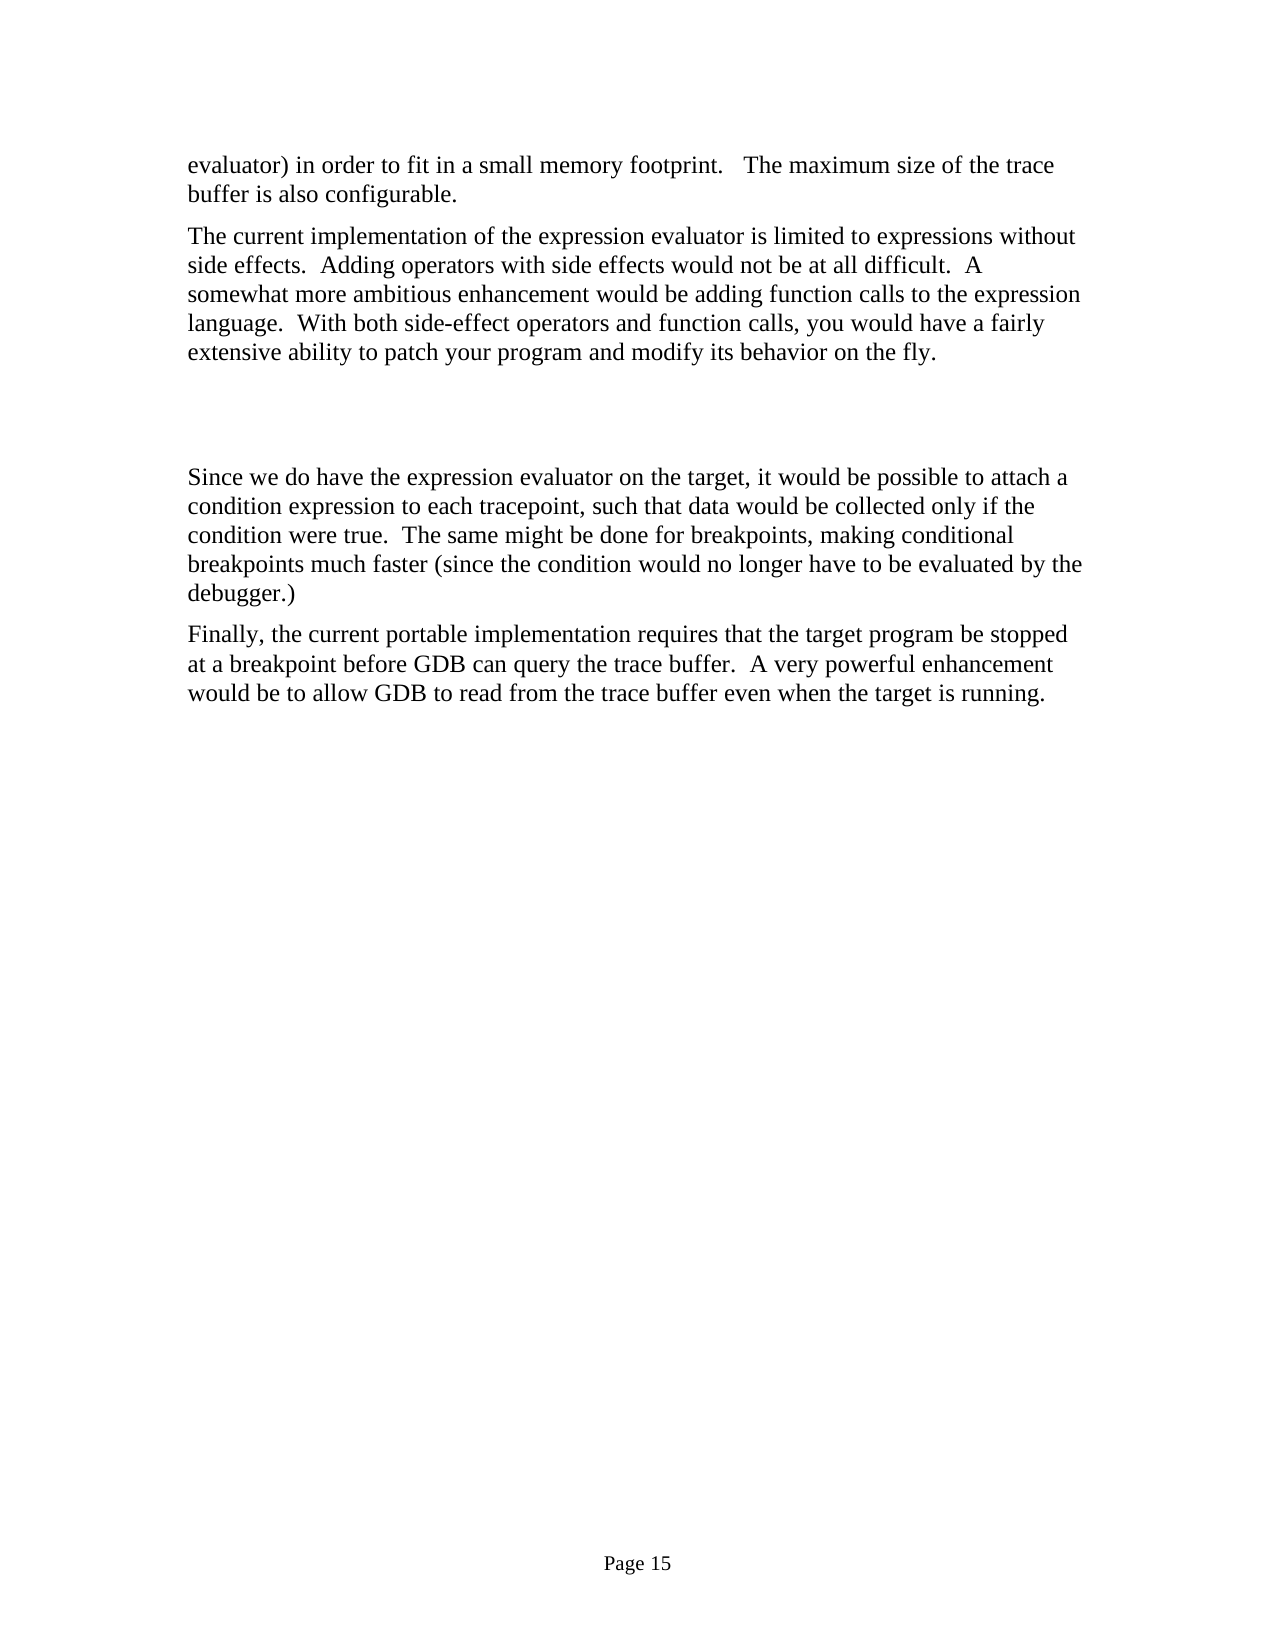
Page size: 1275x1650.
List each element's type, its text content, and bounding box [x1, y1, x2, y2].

text evaluator) in order to fit in a small memory footprint. The maximum size of the trace buffer is also configurable. [187, 150, 1087, 208]
text The current implementation of the expression evaluator is limited to expressions without side effects. Adding operators with side effects would not be at all difficult. A somewhat more ambitious enhancement would be adding function calls to the expression language. With both side-effect operators and function calls, you would have a fairly extensive ability to patch your program and modify its behavior on the fly. [187, 221, 1087, 366]
text Since we do have the expression evaluator on the target, it would be possible to attach a condition expression to each tracepoint, such that data would be collected only if the condition were true. The same might be done for breakpoints, making conditional breakpoints much faster (since the condition would no longer have to be evaluated by the debugger.) [187, 462, 1087, 607]
text Finally, the current portable implementation requires that the target program be stopped at a breakpoint before GDB can query the trace buffer. A very powerful enhancement would be to allow GDB to read from the trace buffer even when the target is running. [187, 619, 1087, 707]
